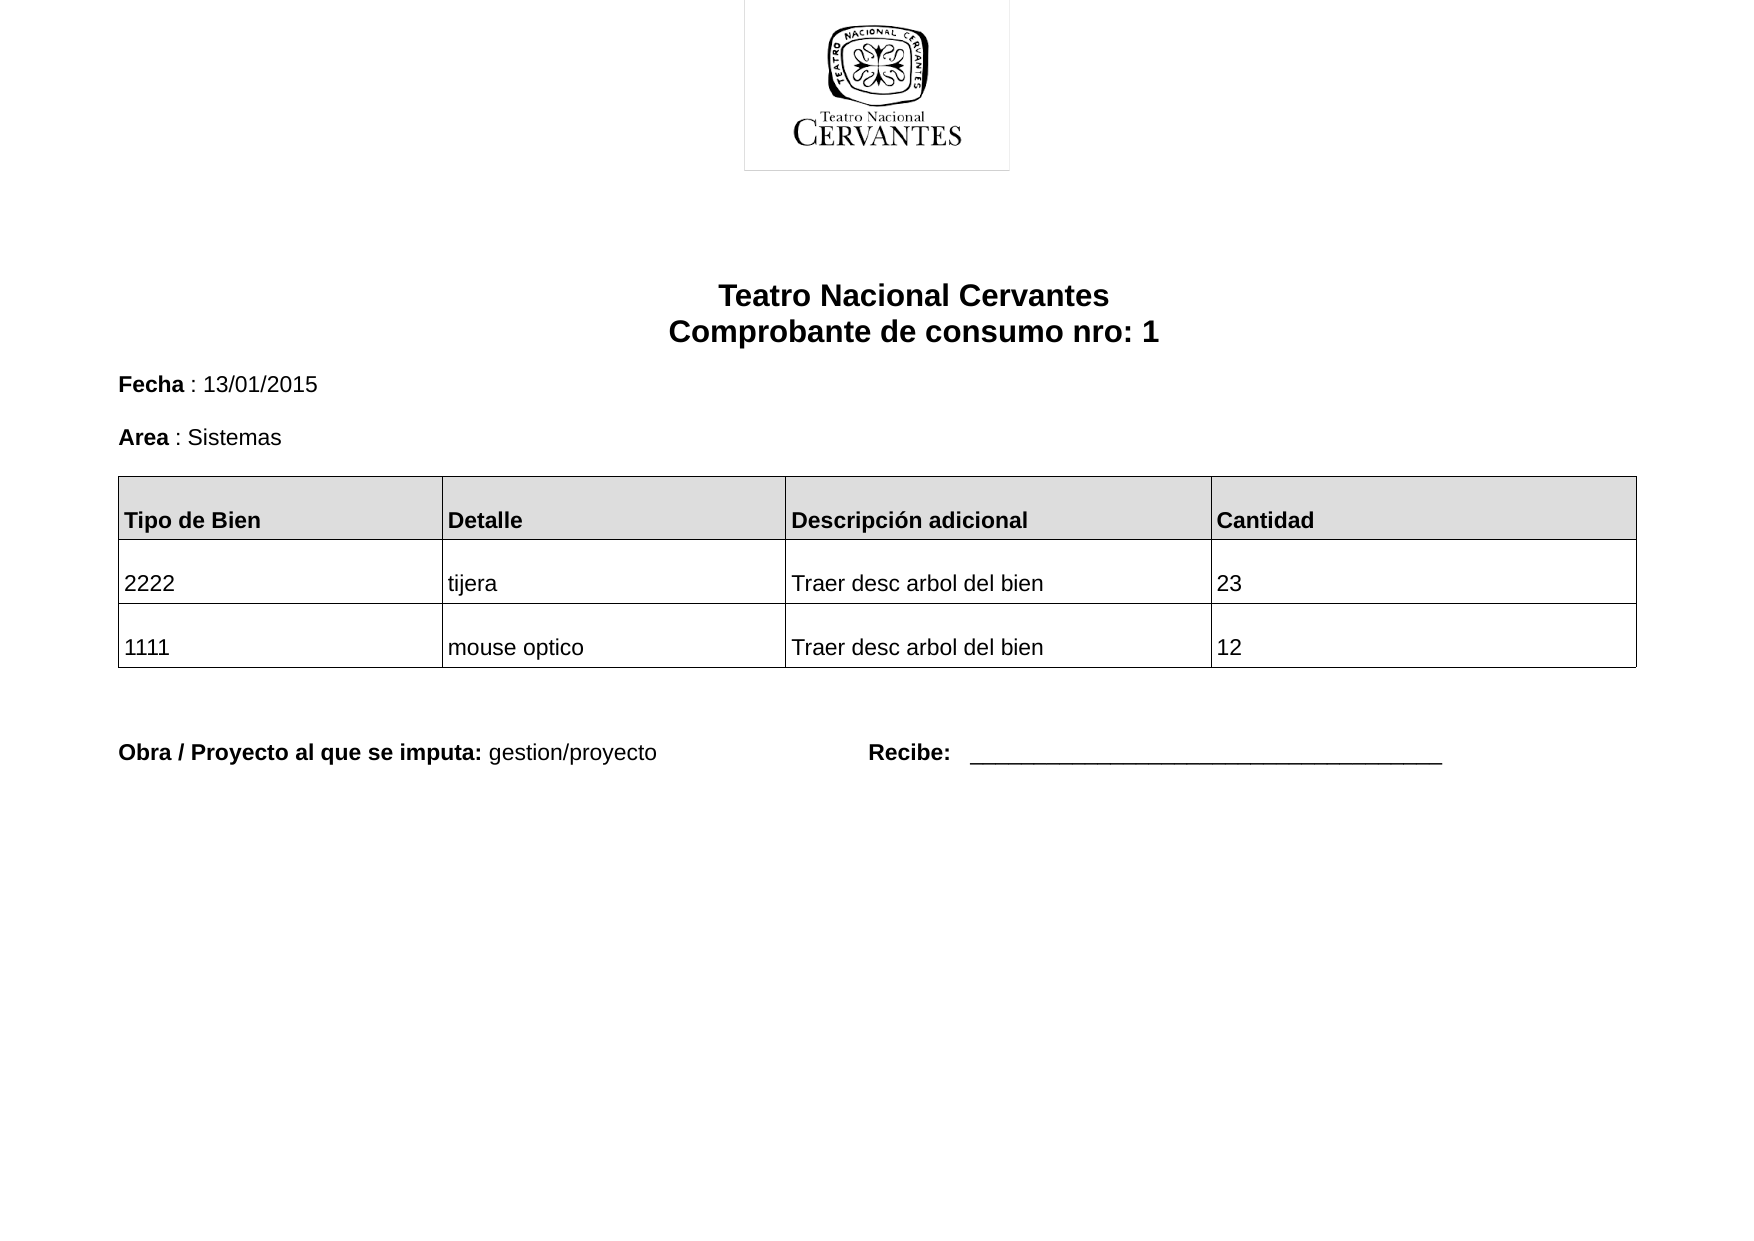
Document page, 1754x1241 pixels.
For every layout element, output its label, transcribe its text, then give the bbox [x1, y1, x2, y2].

table_header Descripción adicional [786, 477, 1211, 539]
table_cell 12 [1212, 604, 1636, 667]
text Area : Sistemas [118, 423, 1636, 450]
table_cell Traer desc arbol del bien [786, 540, 1211, 603]
table_cell mouse optico [443, 604, 785, 667]
table_header Tipo de Bien [119, 477, 442, 539]
picture [744, 0, 1010, 171]
text Comprobante de consumo nro: 1 [118, 313, 1636, 349]
table_header Detalle [443, 477, 785, 539]
table_cell 1111 [119, 604, 442, 667]
table_cell 23 [1212, 540, 1636, 603]
text Obra / Proyecto al que se imputa: gestion/proyecto Recibe: _____________________________________ [118, 739, 1636, 765]
table_cell Traer desc arbol del bien [786, 604, 1211, 667]
text Teatro Nacional Cervantes [118, 277, 1636, 313]
table_header Cantidad [1212, 477, 1636, 539]
table_cell 2222 [119, 540, 442, 603]
text Fecha : 13/01/2015 [118, 371, 1636, 397]
table_cell tijera [443, 540, 785, 603]
